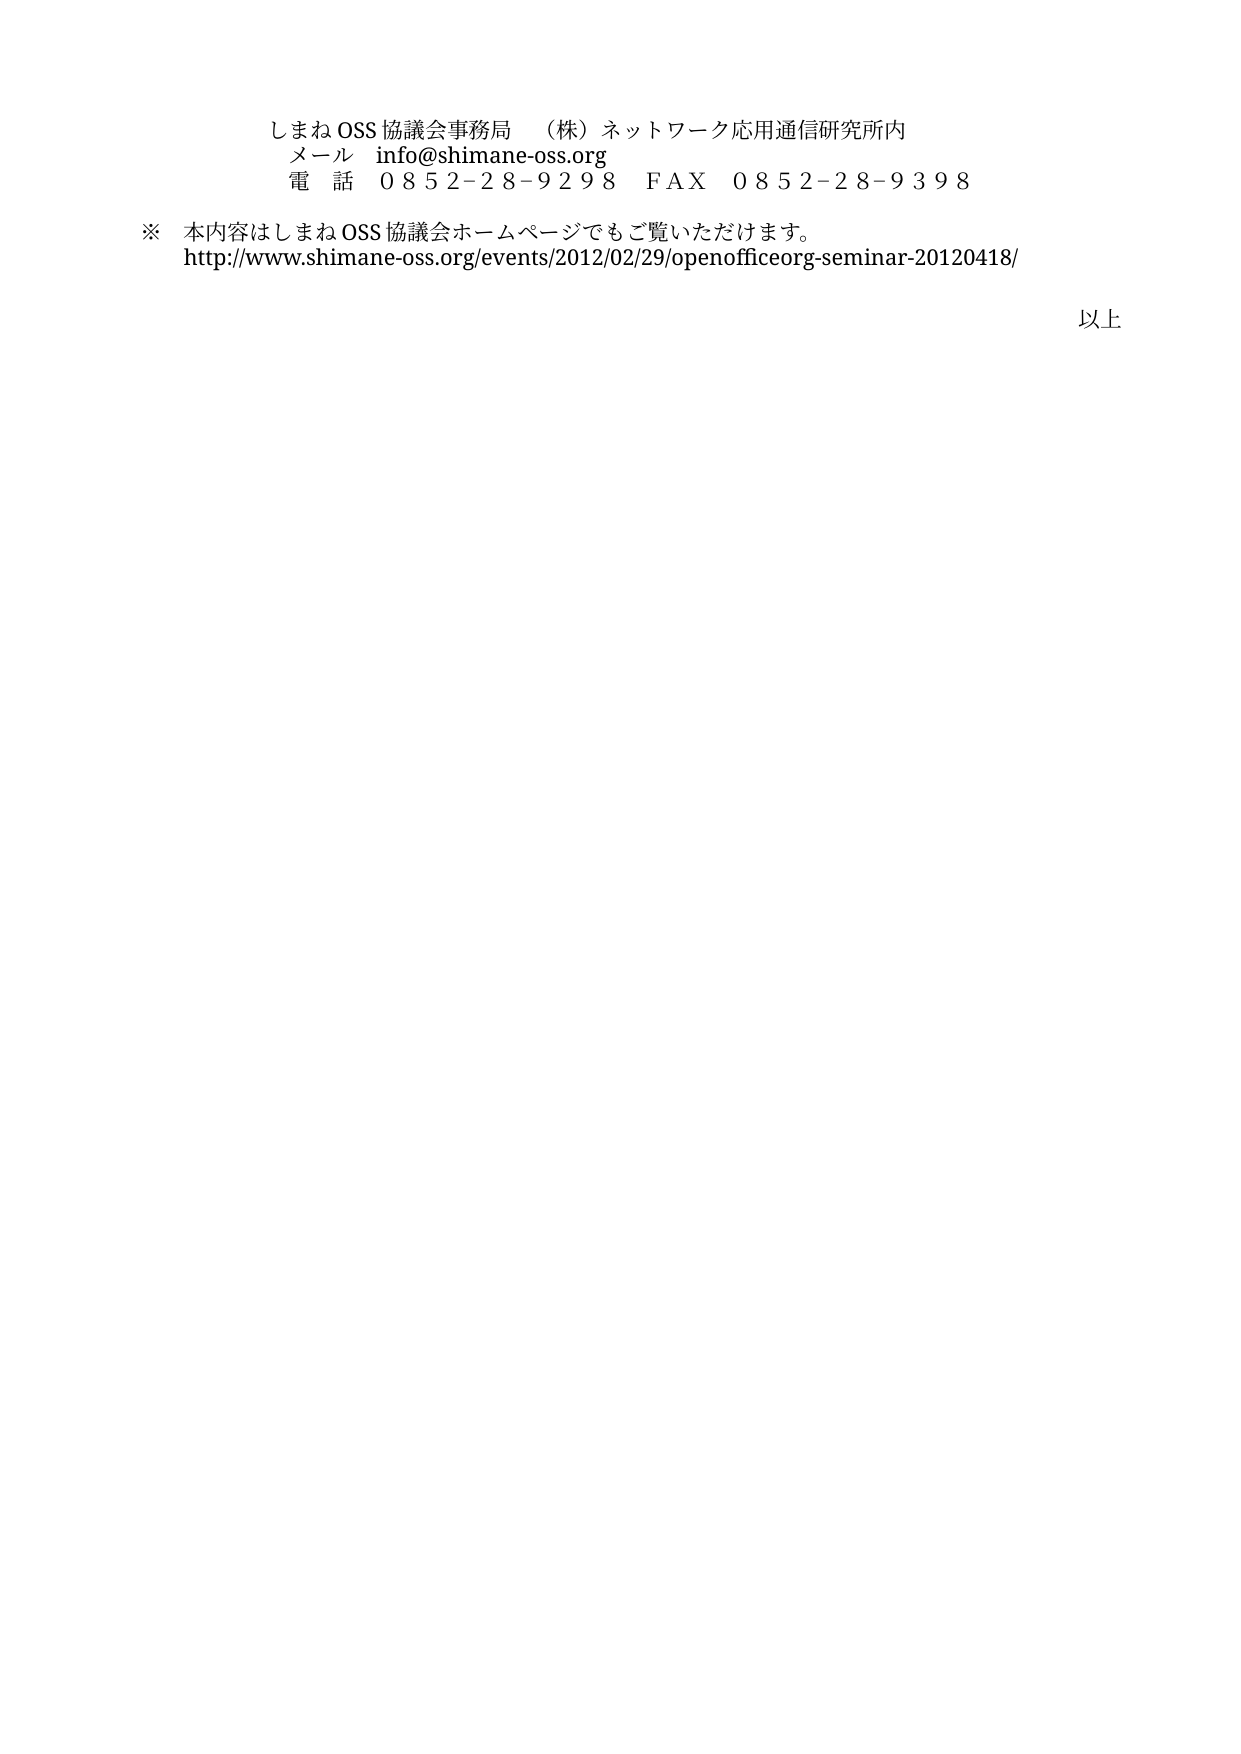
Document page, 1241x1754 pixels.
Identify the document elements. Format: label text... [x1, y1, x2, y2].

text しまねOSS協議会事務局 （株）ネットワーク応用通信研究所内 [118, 118, 1122, 143]
text http://www.shimane-oss.org/events/2012/02/29/openofficeorg-seminar-20120418/ [118, 245, 1122, 271]
text ※ 本内容はしまねOSS協議会ホームページでもご覧いただけます。 [118, 220, 1122, 245]
text 以上 [118, 302, 1122, 333]
text メール info@shimane-oss.org [118, 143, 1122, 169]
text 電 話 ０８５２−２８−９２９８ ＦＡＸ ０８５２−２８−９３９８ [118, 169, 1122, 194]
